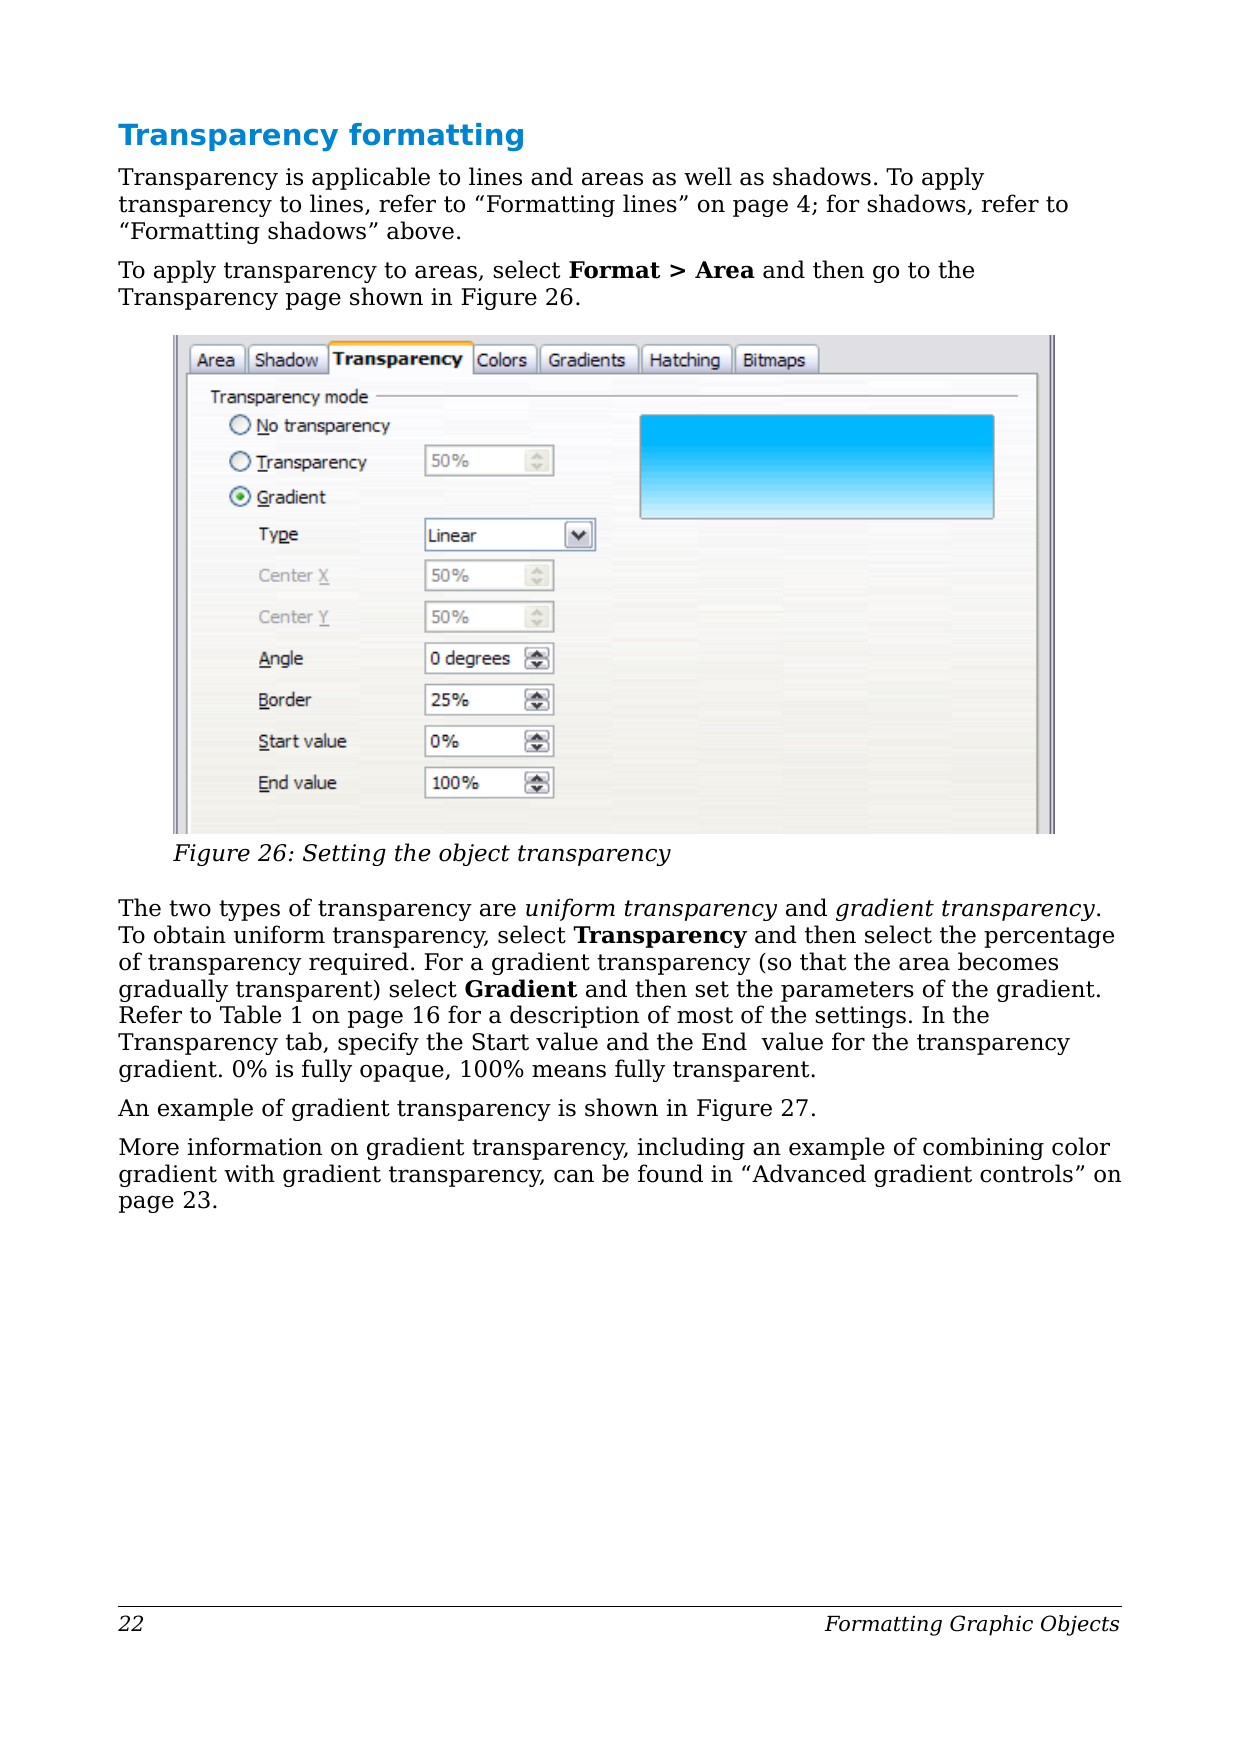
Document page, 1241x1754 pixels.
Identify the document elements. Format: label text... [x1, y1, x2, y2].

picture [173, 335, 1055, 834]
text Figure 26: Setting the object transparency [173, 840, 1067, 867]
subtitle Transparency formatting [118, 118, 1122, 152]
text More information on gradient transparency, including an example of combining color gradient with gradient transparency, can be found in “Advanced gradient controls” on page 23. [118, 1134, 1122, 1214]
text The two types of transparency are uniform transparency and gradient transparency. To obtain uniform transparency, select Transparency and then select the percentage of transparency required. For a gradient transparency (so that the area becomes gradually transparent) select Gradient and then set the parameters of the gradient. Refer to Table 1 on page 16 for a description of most of the settings. In the Transparency tab, specify the Start value and the End value for the transparency gradient. 0% is fully opaque, 100% means fully transparent. [118, 895, 1122, 1083]
text To apply transparency to areas, select Format > Area and then go to the Transparency page shown in Figure 26. [118, 257, 1122, 311]
text An example of gradient transparency is shown in Figure 27. [118, 1095, 1122, 1122]
text Transparency is applicable to lines and areas as well as shadows. To apply transparency to lines, refer to “Formatting lines” on page 4; for shadows, refer to “Formatting shadows” above. [118, 164, 1122, 244]
